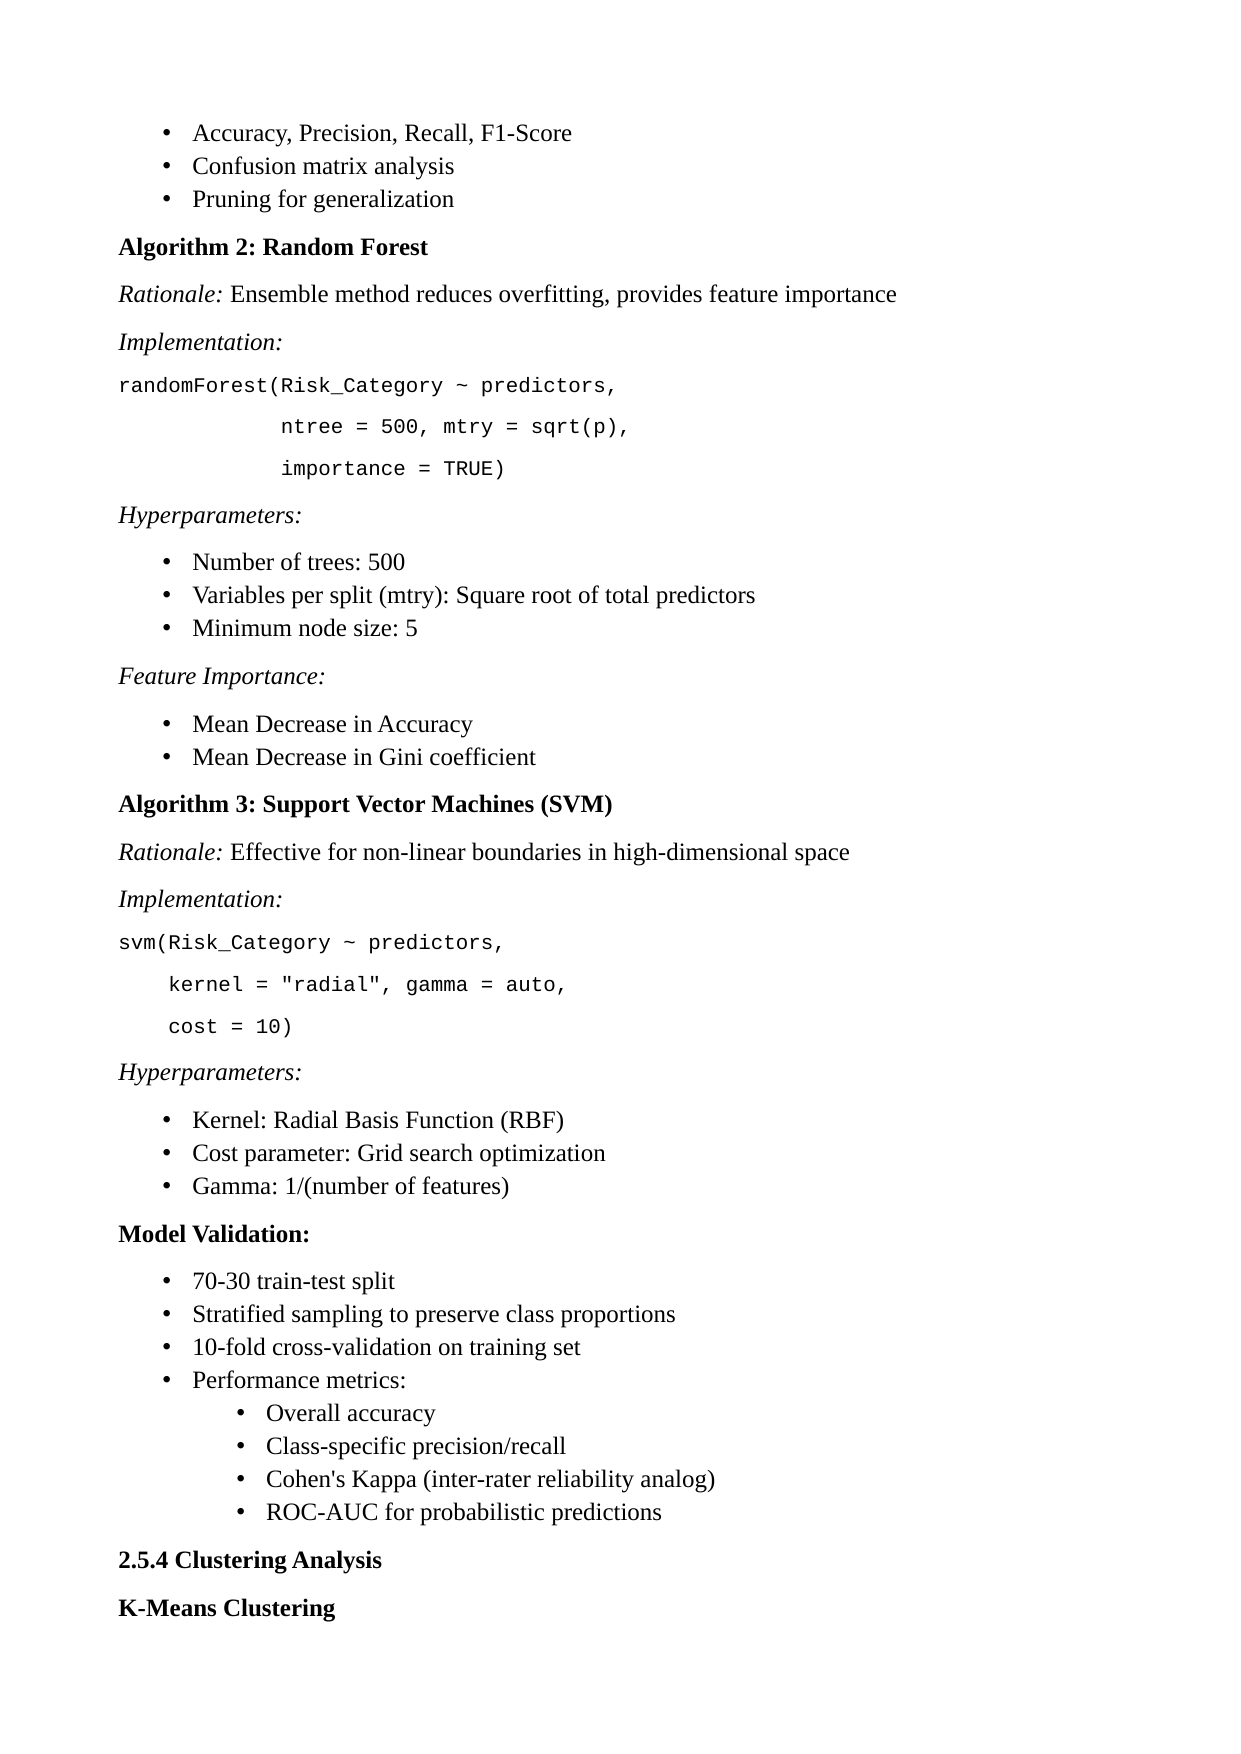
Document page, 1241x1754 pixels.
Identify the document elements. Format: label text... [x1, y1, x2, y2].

text Rationale: Ensemble method reduces overfitting, provides feature importance [118, 279, 1122, 308]
list Minimum node size: 5 [162, 613, 1122, 642]
list Mean Decrease in Accuracy [162, 709, 1122, 737]
list Mean Decrease in Gini coefficient [162, 742, 1122, 771]
list 70-30 train-test split [162, 1266, 1122, 1295]
list Gamma: 1/(number of features) [162, 1171, 1122, 1200]
text Model Validation: [118, 1219, 1122, 1247]
text kernel = "radial", gamma = auto, [118, 974, 1122, 998]
subtitle 2.5.4 Clustering Analysis [118, 1545, 1122, 1574]
text Implementation: [118, 327, 1122, 356]
text ntree = 500, mtry = sqrt(p), [118, 416, 1122, 440]
list 10-fold cross-validation on training set [162, 1332, 1122, 1361]
list Number of trees: 500 [162, 547, 1122, 576]
list Overall accuracy [236, 1398, 1122, 1427]
list Stratified sampling to preserve class proportions [162, 1299, 1122, 1328]
text Hyperparameters: [118, 1057, 1122, 1086]
text Hyperparameters: [118, 500, 1122, 529]
text importance = TRUE) [118, 458, 1122, 482]
text K-Means Clustering [118, 1593, 1122, 1621]
text Implementation: [118, 884, 1122, 913]
list Kernel: Radial Basis Function (RBF) [162, 1105, 1122, 1134]
text svm(Risk_Category ~ predictors, [118, 932, 1122, 956]
text cost = 10) [118, 1016, 1122, 1039]
list Class-specific precision/recall [236, 1431, 1122, 1460]
list Accuracy, Precision, Recall, F1-Score [162, 118, 1122, 147]
list Variables per split (mtry): Square root of total predictors [162, 581, 1122, 609]
list Cohen's Kappa (inter-rater reliability analog) [236, 1464, 1122, 1493]
text Feature Importance: [118, 661, 1122, 690]
text randomForest(Risk_Category ~ predictors, [118, 374, 1122, 398]
list Confusion matrix analysis [162, 151, 1122, 180]
list Pruning for generalization [162, 184, 1122, 213]
text Algorithm 3: Support Vector Machines (SVM) [118, 789, 1122, 818]
text Algorithm 2: Random Forest [118, 232, 1122, 261]
list ROC-AUC for probabilistic predictions [236, 1497, 1122, 1526]
list Performance metrics: [162, 1365, 1122, 1394]
list Cost parameter: Grid search optimization [162, 1138, 1122, 1167]
text Rationale: Effective for non-linear boundaries in high-dimensional space [118, 837, 1122, 866]
